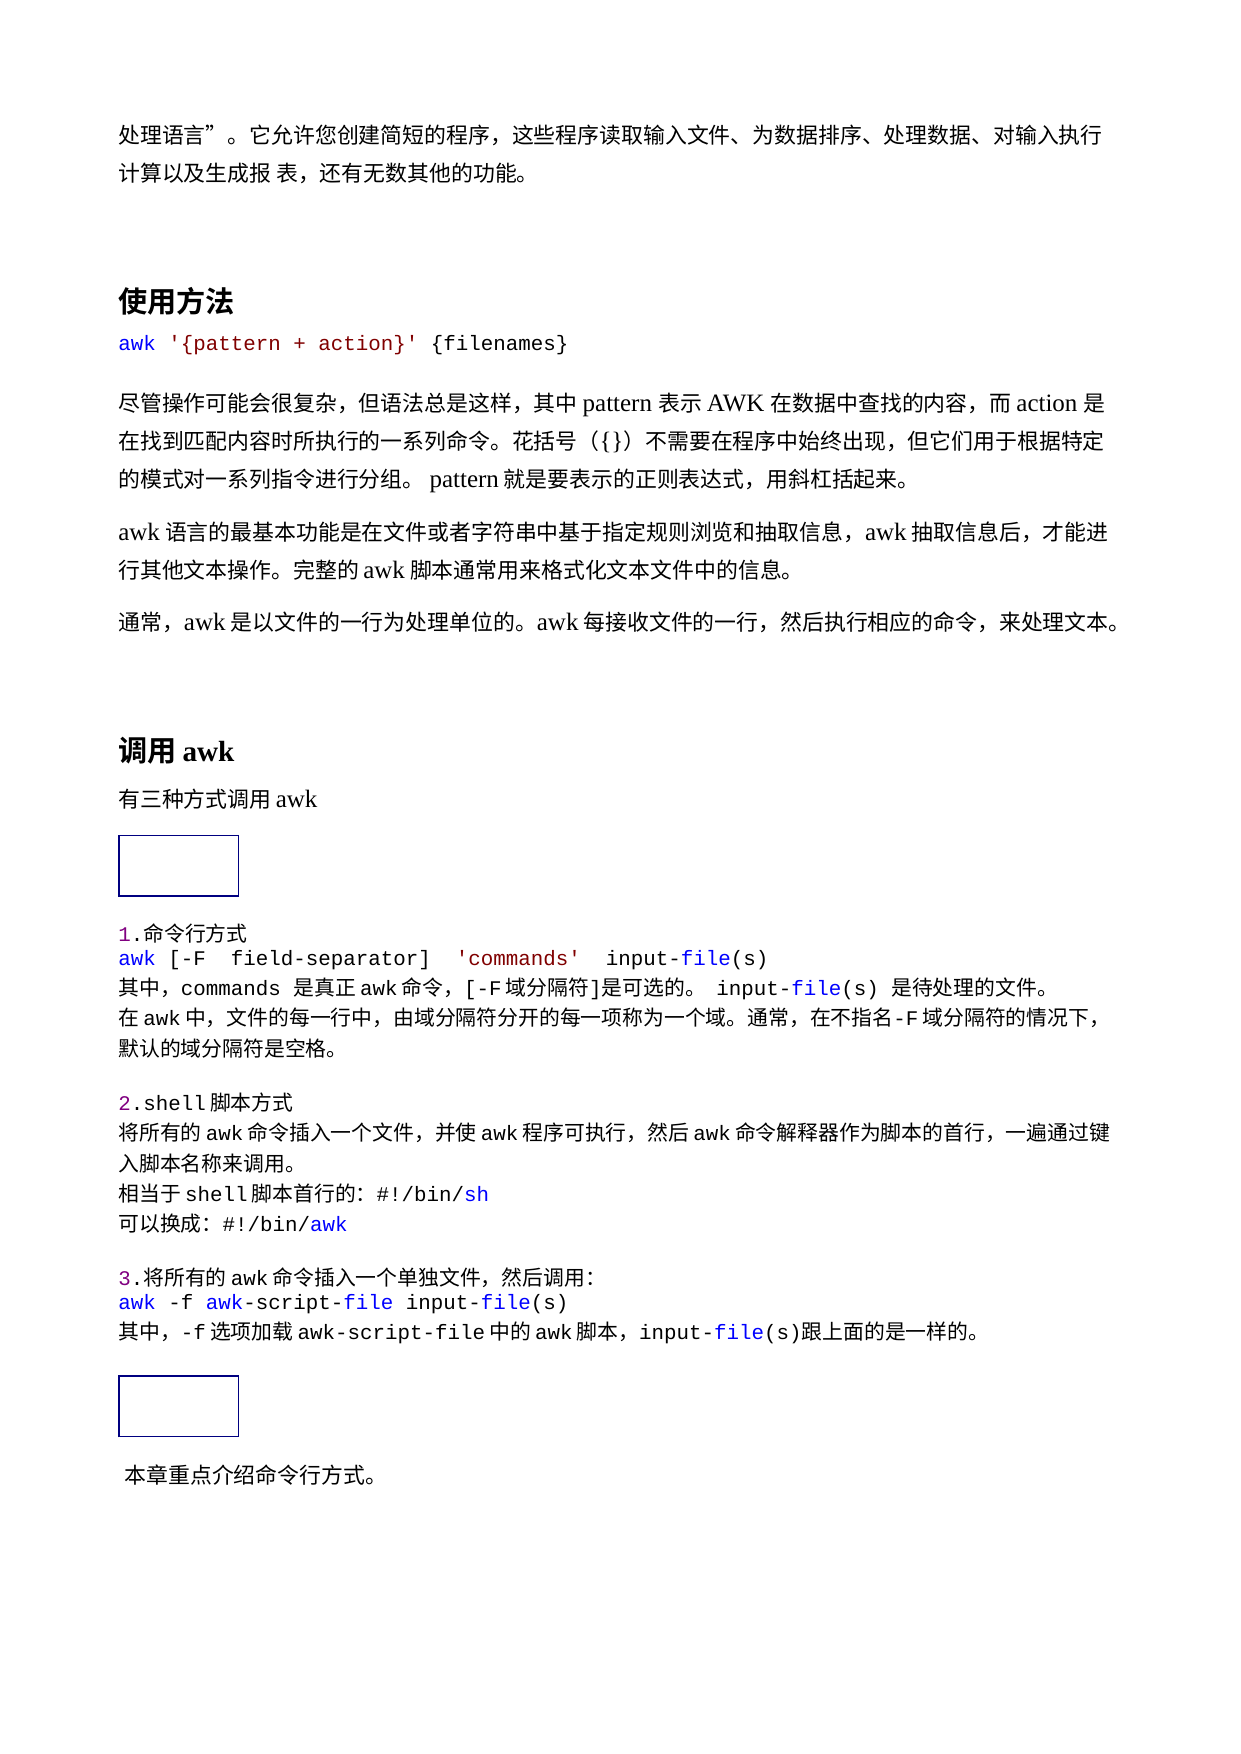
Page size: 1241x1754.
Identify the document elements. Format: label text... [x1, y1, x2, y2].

text awk -f awk-script-file input-file(s) [118, 1292, 1122, 1316]
text 可以换成：#!/bin/awk [118, 1207, 1122, 1238]
text 其中，-f选项加载awk-script-file中的awk脚本，input-file(s)跟上面的是一样的。 [118, 1316, 1122, 1346]
text 处理语言”。它允许您创建简短的程序，这些程序读取输入文件、为数据排序、处理数据、对输入执行计算以及生成报 表，还有无数其他的功能。 [118, 118, 1122, 188]
text 其中，commands 是真正awk命令，[-F域分隔符]是可选的。 input-file(s) 是待处理的文件。 [118, 971, 1122, 1002]
text 相当于shell脚本首行的：#!/bin/sh [118, 1177, 1122, 1207]
text 通常，awk是以文件的一行为处理单位的。awk每接收文件的一行，然后执行相应的命令，来处理文本。 [118, 605, 1122, 637]
text 有三种方式调用awk [118, 782, 1122, 814]
text 在awk中，文件的每一行中，由域分隔符分开的每一项称为一个域。通常，在不指名-F域分隔符的情况下，默认的域分隔符是空格。 [118, 1002, 1122, 1062]
text 本章重点介绍命令行方式。 [118, 1458, 1122, 1489]
subtitle 调用awk [118, 727, 1122, 770]
text awk '{pattern + action}' {filenames} [118, 333, 1122, 357]
text 将所有的awk命令插入一个文件，并使awk程序可执行，然后awk命令解释器作为脚本的首行，一遍通过键入脚本名称来调用。 [118, 1116, 1122, 1177]
text 尽管操作可能会很复杂，但语法总是这样，其中 pattern 表示 AWK 在数据中查找的内容，而 action 是在找到匹配内容时所执行的一系列命令。花括号（{}）不需要在程序中始终出现，但它们用于根据特定的模式对一系列指令进行分组。 pattern就是要表示的正则表达式，用斜杠括起来。 [118, 386, 1122, 494]
text 3.将所有的awk命令插入一个单独文件，然后调用： [118, 1261, 1122, 1292]
text awk [-F field-separator] 'commands' input-file(s) [118, 948, 1122, 971]
text awk语言的最基本功能是在文件或者字符串中基于指定规则浏览和抽取信息，awk抽取信息后，才能进行其他文本操作。完整的awk脚本通常用来格式化文本文件中的信息。 [118, 515, 1122, 584]
text 1.命令行方式 [118, 917, 1122, 948]
text 2.shell脚本方式 [118, 1086, 1122, 1116]
subtitle 使用方法 [118, 278, 1122, 321]
